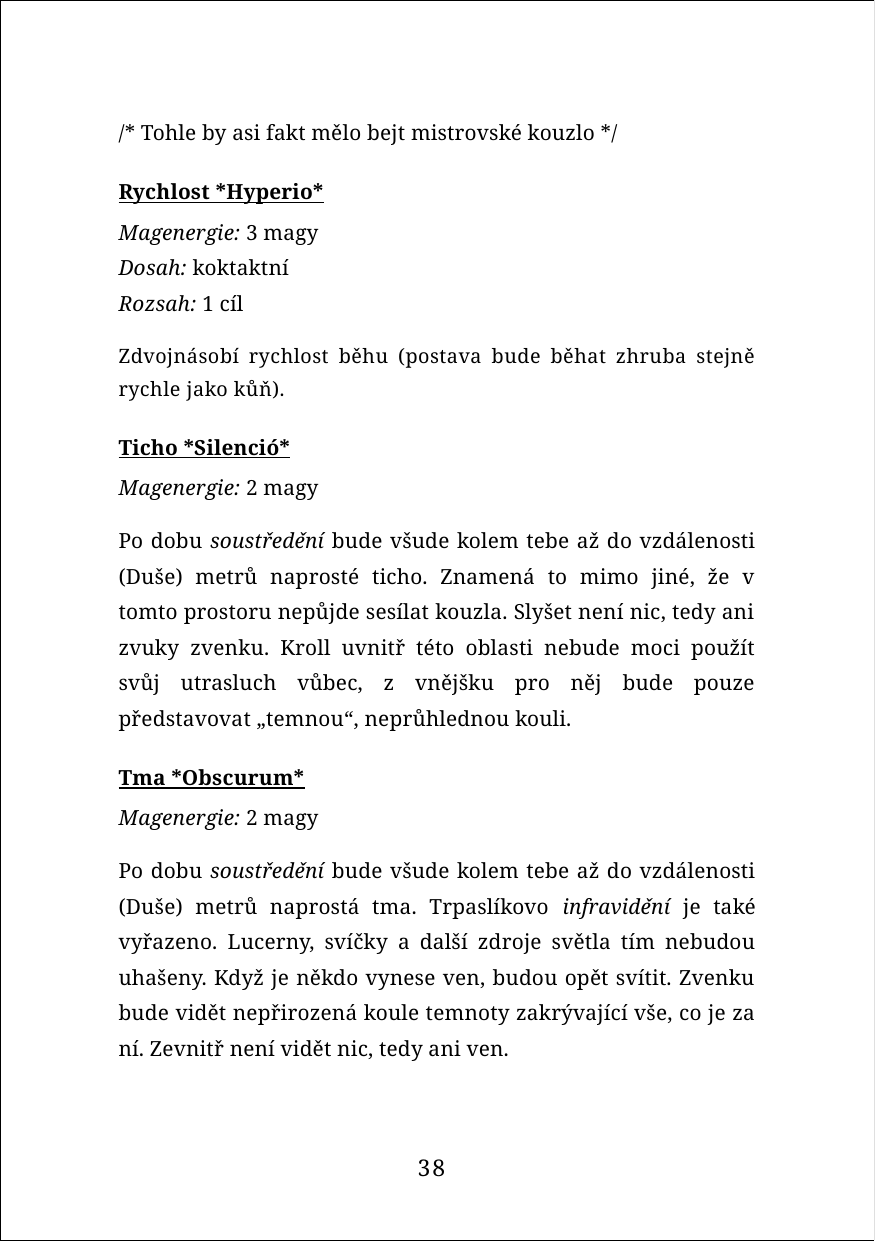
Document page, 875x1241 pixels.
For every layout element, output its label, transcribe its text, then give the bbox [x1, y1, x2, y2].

subtitle Ticho *Silenció* [118, 433, 756, 461]
subtitle Tma *Obscurum* [118, 763, 756, 791]
text Po dobu soustředění bude všude kolem tebe až do vzdálenosti (Duše) metrů naprostá tma. Trpaslíkovo infravidění je také vyřazeno. Lucerny, svíčky a další zdroje světla tím nebudou uhašeny. Když je někdo vynese ven, budou opět svítit. Zvenku bude vidět nepřirozená koule temnoty zakrývající vše, co je za ní. Zevnitř není vidět nic, tedy ani ven. [118, 856, 756, 1062]
text Magenergie: 2 magy [118, 473, 756, 501]
text Magenergie: 3 magy Dosah: koktaktní Rozsah: 1 cíl [118, 218, 756, 317]
text Magenergie: 2 magy [118, 803, 756, 832]
text Zdvojnásobí rychlost běhu (postava bude běhat zhruba stejně rychle jako kůň). [118, 342, 756, 402]
text /* Tohle by asi fakt mělo bejt mistrovské kouzlo */ [118, 118, 756, 147]
text Po dobu soustředění bude všude kolem tebe až do vzdálenosti (Duše) metrů naprosté ticho. Znamená to mimo jiné, že v tomto prostoru nepůjde sesílat kouzla. Slyšet není nic, tedy ani zvuky zvenku. Kroll uvnitř této oblasti nebude moci použít svůj utrasluch vůbec, z vnějšku pro něj bude pouze představovat „temnou“, neprůhlednou kouli. [118, 526, 756, 732]
subtitle Rychlost *Hyperio* [118, 177, 756, 206]
